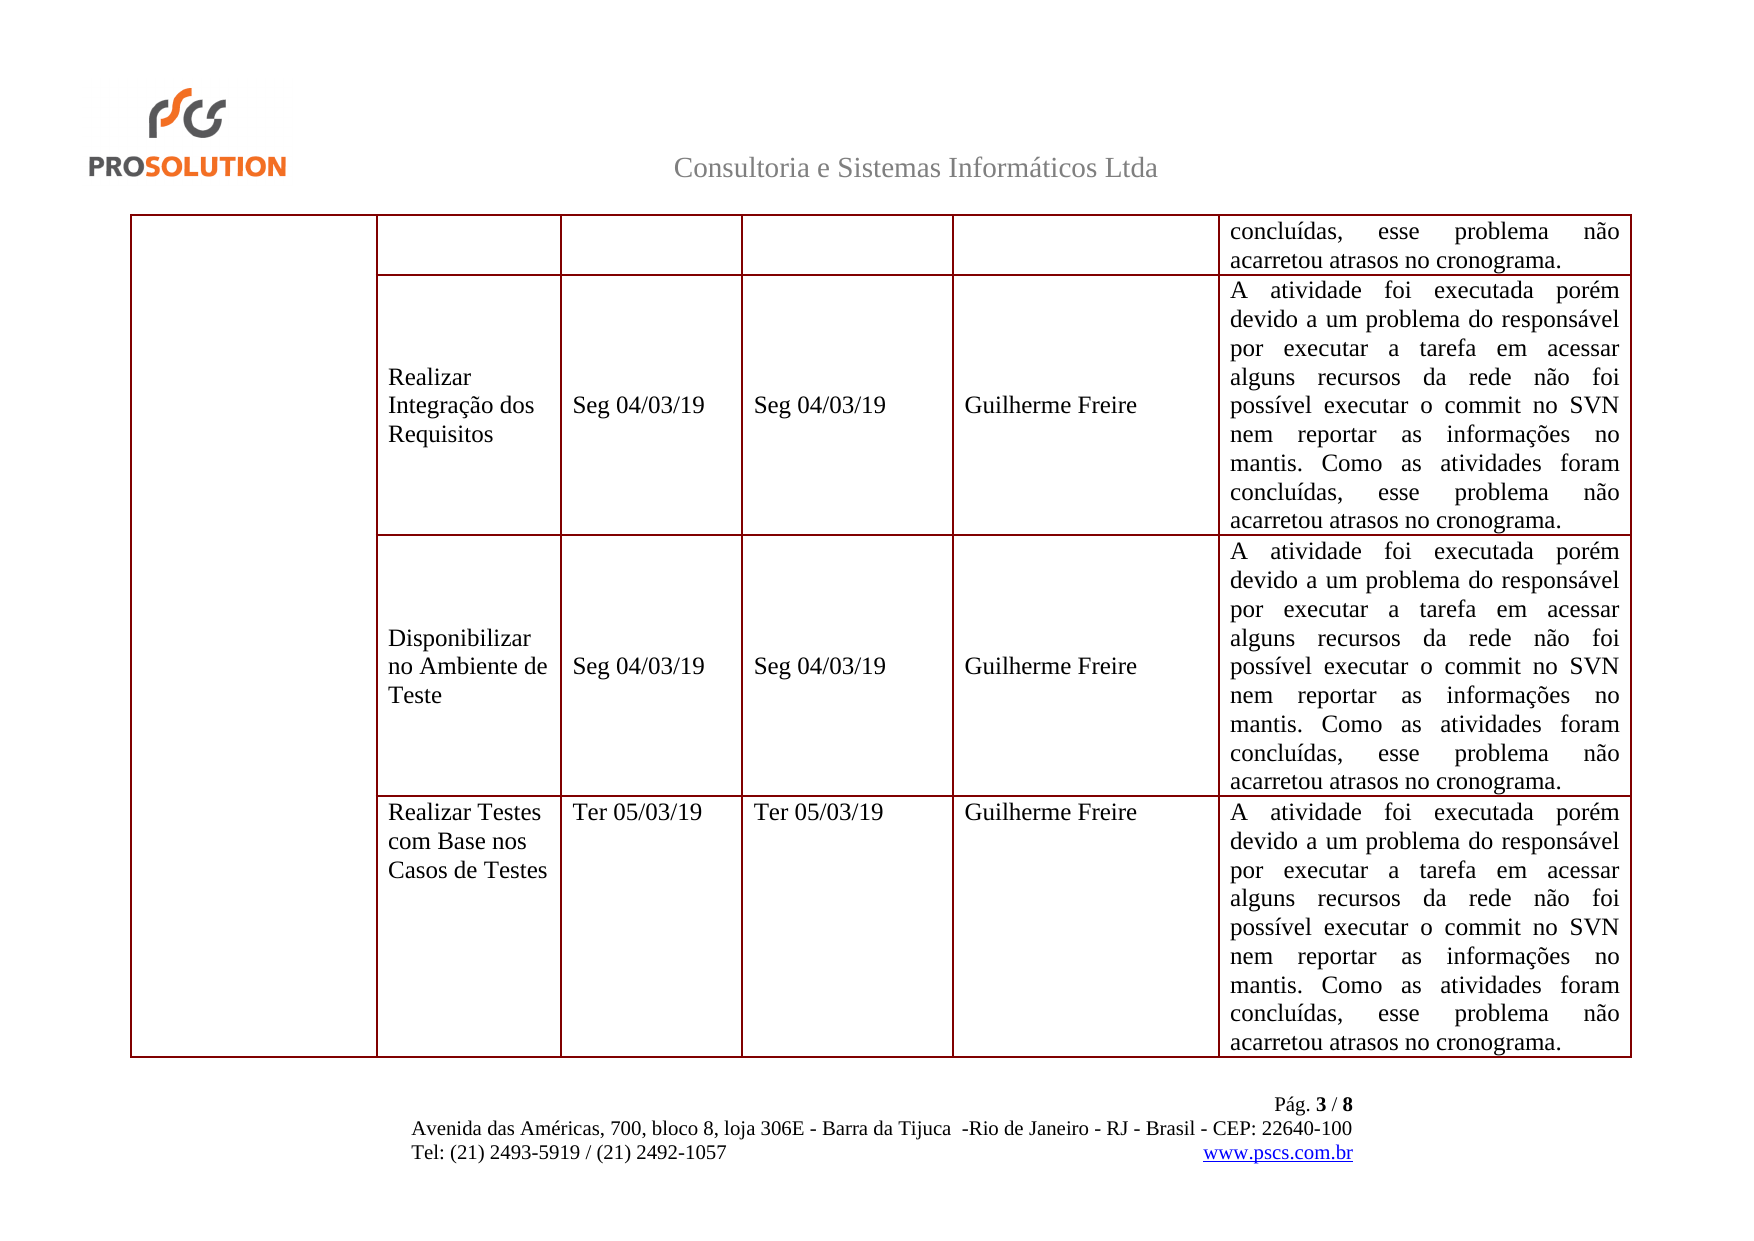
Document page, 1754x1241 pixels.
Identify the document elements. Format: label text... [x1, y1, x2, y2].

table_cell A atividade foi executada porém devido a um problema do responsável por executar a tarefa em acessar alguns recursos da rede não foi possível executar o commit no SVN nem reportar as informações no mantis. Como as atividades foram concluídas, esse problema não acarretou atrasos no cronograma. [1220, 276, 1630, 534]
table_cell concluídas, esse problema não acarretou atrasos no cronograma. [1220, 216, 1630, 273]
table_cell [132, 216, 376, 1056]
table_cell [562, 216, 741, 273]
table_cell Seg 04/03/19 [562, 536, 741, 795]
table_cell Realizar Testes com Base nos Casos de Testes [378, 797, 560, 1056]
table_cell [954, 216, 1218, 273]
table_cell [378, 216, 560, 273]
table_cell [743, 216, 952, 273]
table_cell Ter 05/03/19 [743, 797, 952, 1056]
table_cell Guilherme Freire [954, 276, 1218, 534]
table_cell Ter 05/03/19 [562, 797, 741, 1056]
table_cell Seg 04/03/19 [562, 276, 741, 534]
picture [82, 78, 293, 186]
table_cell Realizar Integração dos Requisitos [378, 276, 560, 534]
table_cell A atividade foi executada porém devido a um problema do responsável por executar a tarefa em acessar alguns recursos da rede não foi possível executar o commit no SVN nem reportar as informações no mantis. Como as atividades foram concluídas, esse problema não acarretou atrasos no cronograma. [1220, 797, 1630, 1056]
table_cell Seg 04/03/19 [743, 536, 952, 795]
table_cell Disponibilizar no Ambiente de Teste [378, 536, 560, 795]
table_cell Seg 04/03/19 [743, 276, 952, 534]
table_cell Guilherme Freire [954, 536, 1218, 795]
table_cell Guilherme Freire [954, 797, 1218, 1056]
table_cell A atividade foi executada porém devido a um problema do responsável por executar a tarefa em acessar alguns recursos da rede não foi possível executar o commit no SVN nem reportar as informações no mantis. Como as atividades foram concluídas, esse problema não acarretou atrasos no cronograma. [1220, 536, 1630, 795]
